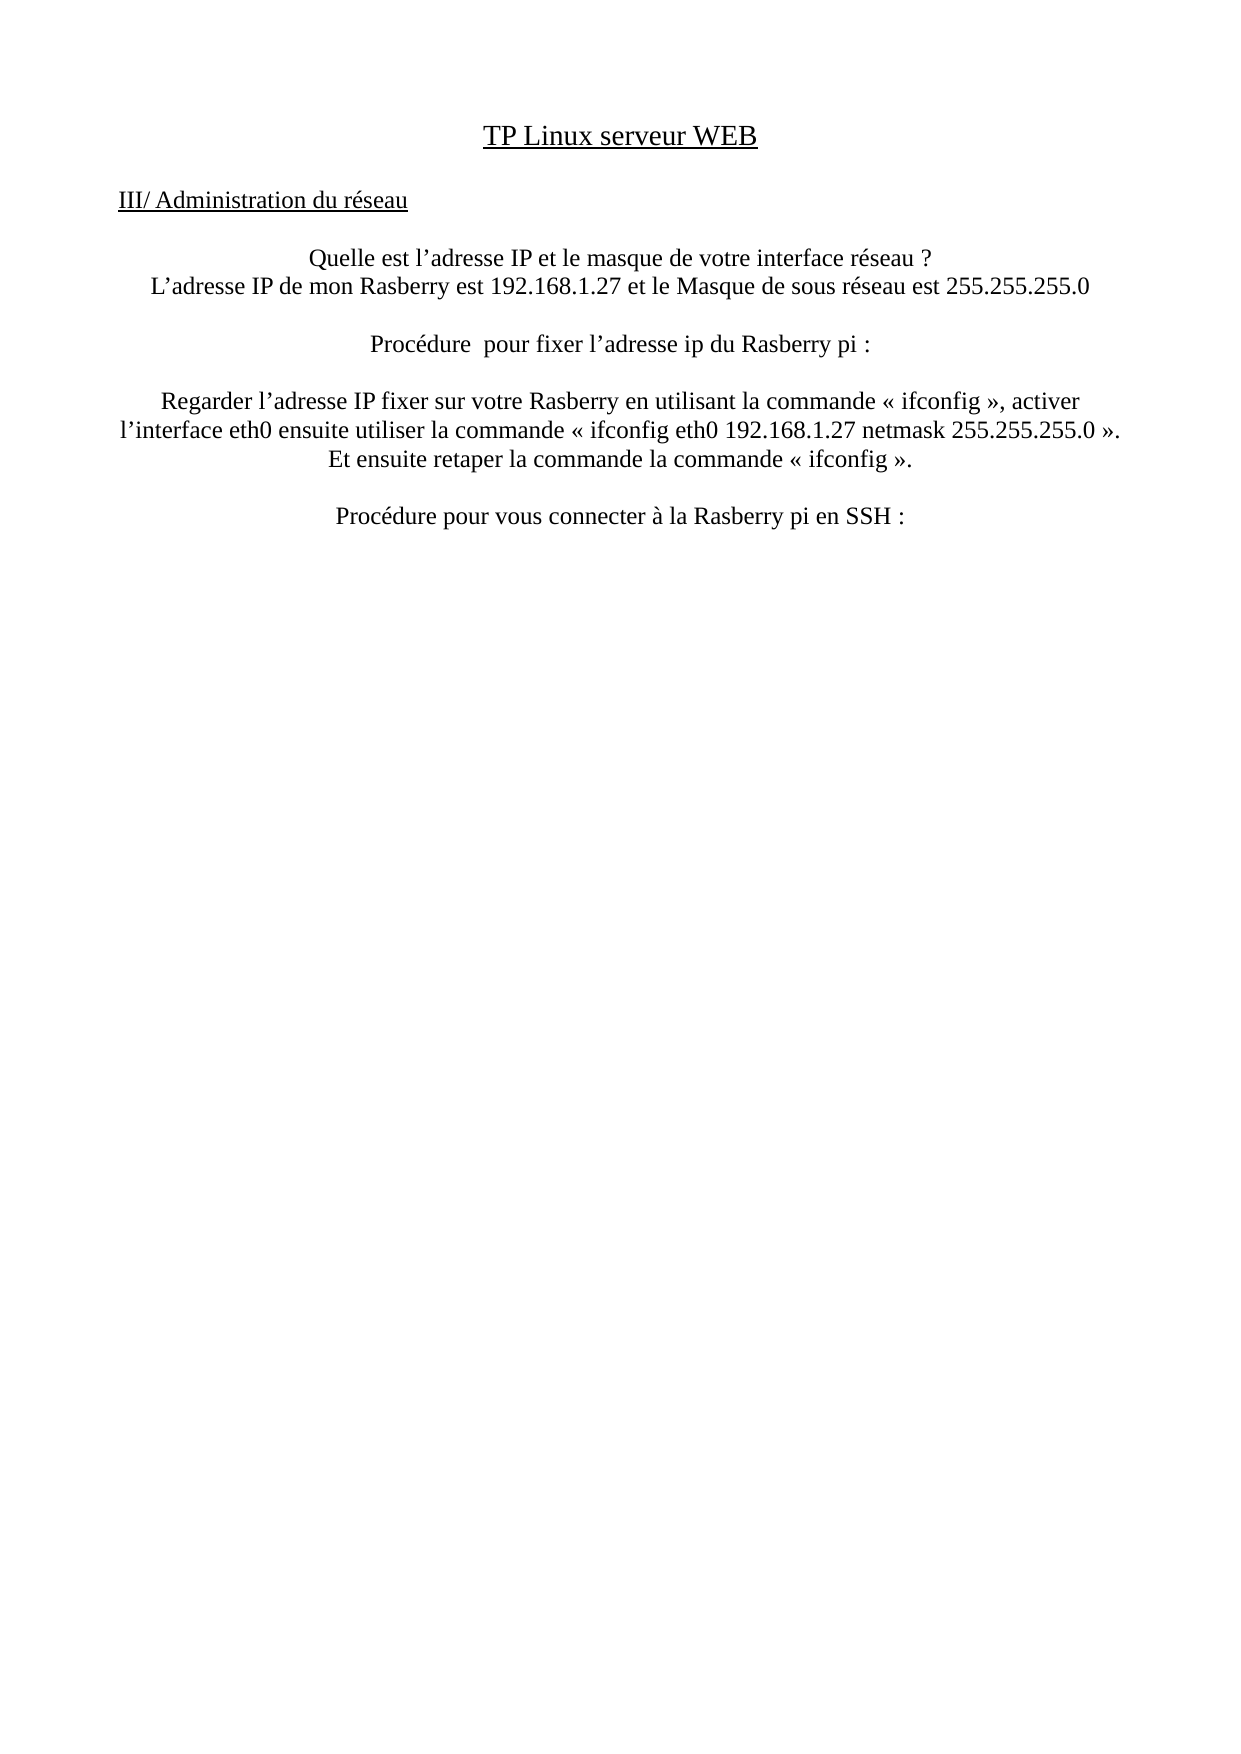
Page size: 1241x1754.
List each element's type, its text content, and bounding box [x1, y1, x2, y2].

text Procédure pour fixer l’adresse ip du Rasberry pi : [118, 329, 1122, 358]
text Regarder l’adresse IP fixer sur votre Rasberry en utilisant la commande « ifconfig », activer l’interface eth0 ensuite utiliser la commande « ifconfig eth0 192.168.1.27 netmask 255.255.255.0 ». Et ensuite retaper la commande la commande « ifconfig ». [118, 386, 1122, 473]
text L’adresse IP de mon Rasberry est 192.168.1.27 et le Masque de sous réseau est 255.255.255.0 [118, 271, 1122, 300]
text III/ Administration du réseau [118, 185, 1122, 214]
text Procédure pour vous connecter à la Rasberry pi en SSH : [118, 501, 1122, 530]
text Quelle est l’adresse IP et le masque de votre interface réseau ? [118, 243, 1122, 271]
text TP Linux serveur WEB [118, 118, 1122, 152]
